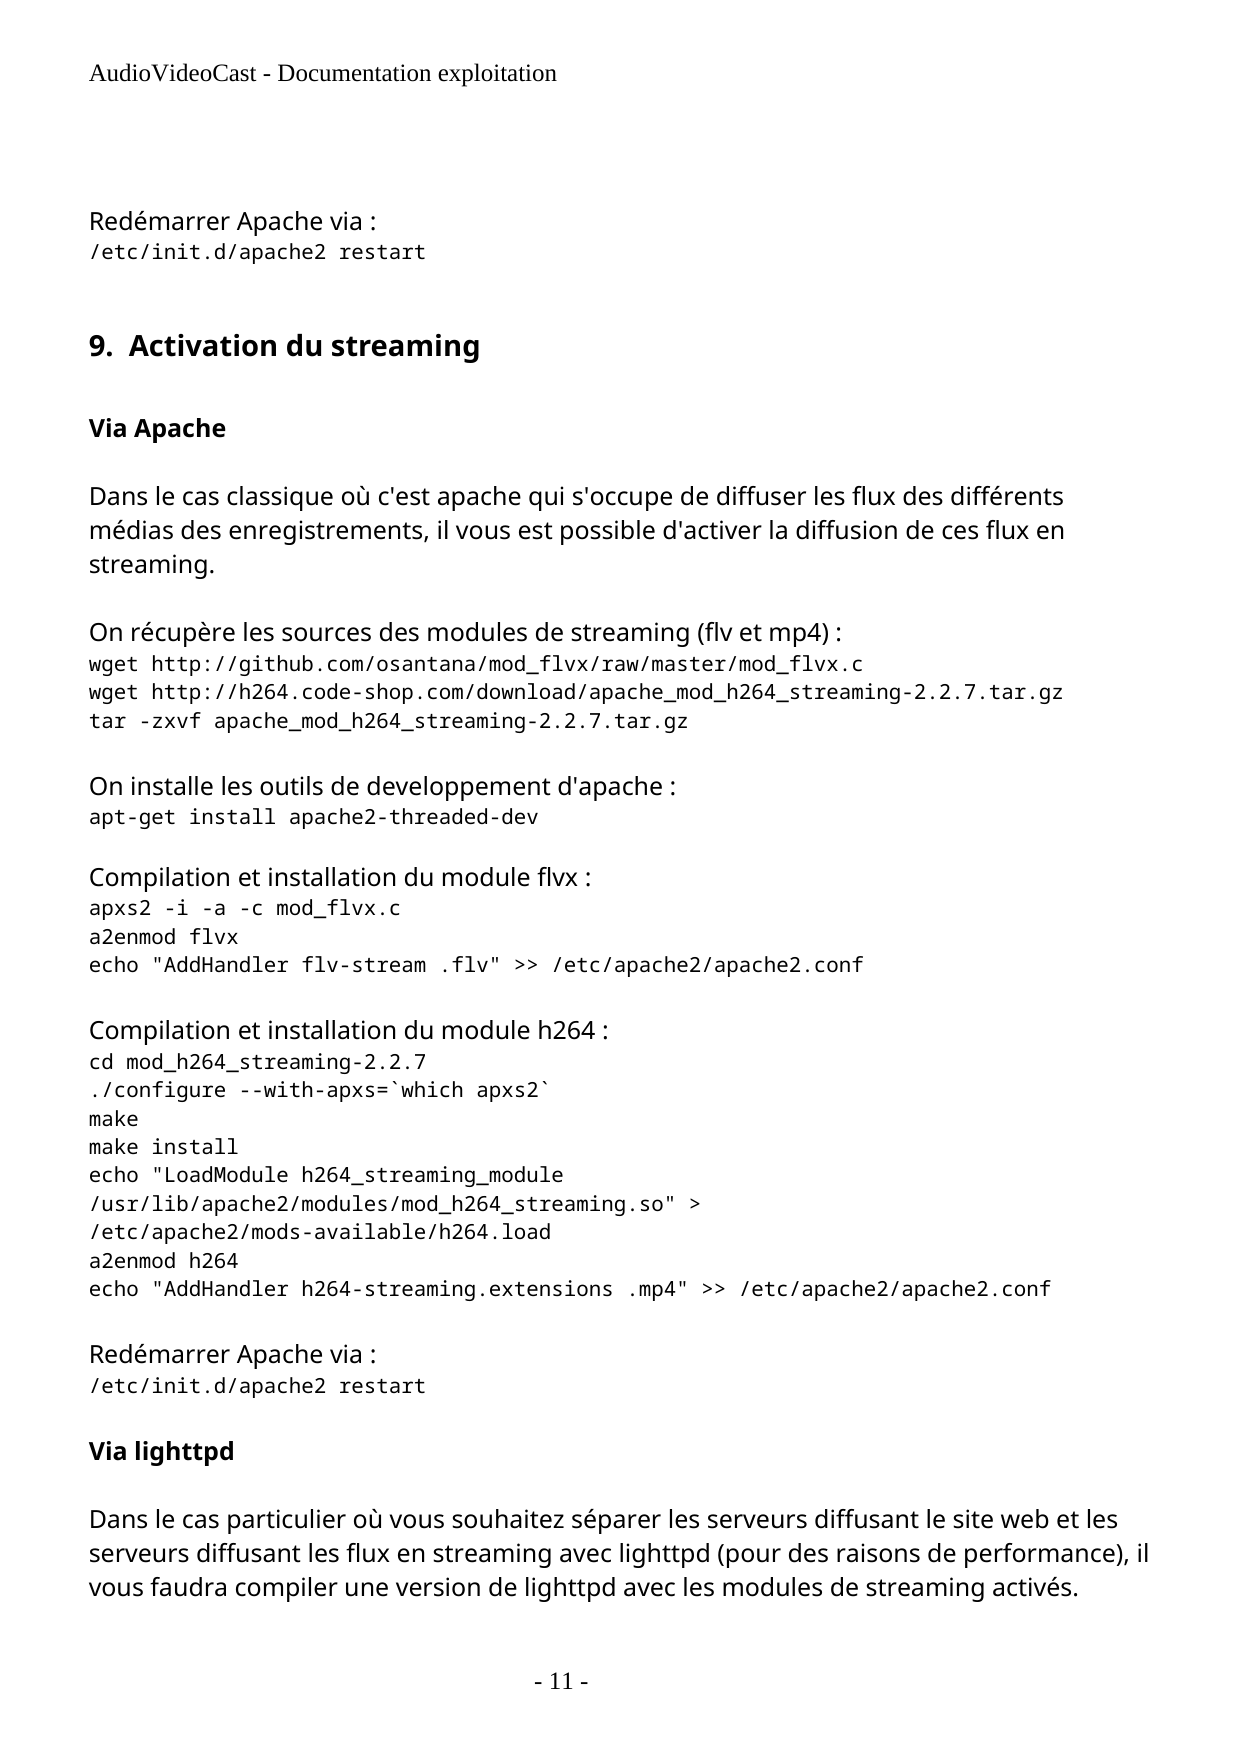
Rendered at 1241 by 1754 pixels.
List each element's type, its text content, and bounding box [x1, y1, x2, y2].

text a2enmod flvx [88, 922, 1152, 950]
text Via lighttpd [88, 1433, 1152, 1467]
text /etc/init.d/apache2 restart [88, 237, 1152, 266]
subtitle 9. Activation du streaming [88, 325, 1152, 365]
text echo "AddHandler flv-stream .flv" >> /etc/apache2/apache2.conf [88, 950, 1152, 979]
text On installe les outils de developpement d'apache : [88, 768, 1152, 802]
text echo "AddHandler h264-streaming.extensions .mp4" >> /etc/apache2/apache2.conf [88, 1274, 1152, 1303]
text On récupère les sources des modules de streaming (flv et mp4) : [88, 615, 1152, 649]
text apt-get install apache2-threaded-dev [88, 802, 1152, 831]
text Dans le cas classique où c'est apache qui s'occupe de diffuser les flux des différents médias des enregistrements, il vous est possible d'activer la diffusion de ces flux en streaming. [88, 479, 1152, 581]
text wget http://github.com/osantana/mod_flvx/raw/master/mod_flvx.c [88, 649, 1152, 677]
text Dans le cas particulier où vous souhaitez séparer les serveurs diffusant le site web et les serveurs diffusant les flux en streaming avec lighttpd (pour des raisons de performance), il vous faudra compiler une version de lighttpd avec les modules de streaming activés. [88, 1502, 1152, 1604]
text make [88, 1104, 1152, 1132]
text cd mod_h264_streaming-2.2.7 [88, 1047, 1152, 1075]
text echo "LoadModule h264_streaming_module /usr/lib/apache2/modules/mod_h264_streaming.so" > /etc/apache2/mods-available/h264.load [88, 1161, 1152, 1246]
text Compilation et installation du module h264 : [88, 1013, 1152, 1047]
text Compilation et installation du module flvx : [88, 859, 1152, 893]
text Redémarrer Apache via : [88, 203, 1152, 237]
text wget http://h264.code-shop.com/download/apache_mod_h264_streaming-2.2.7.tar.gz [88, 677, 1152, 706]
text make install [88, 1132, 1152, 1161]
text tar -zxvf apache_mod_h264_streaming-2.2.7.tar.gz [88, 706, 1152, 734]
text Via Apache [88, 411, 1152, 445]
text a2enmod h264 [88, 1246, 1152, 1274]
text ./configure --with-apxs=`which apxs2` [88, 1075, 1152, 1104]
text apxs2 -i -a -c mod_flvx.c [88, 893, 1152, 922]
text /etc/init.d/apache2 restart [88, 1371, 1152, 1399]
text Redémarrer Apache via : [88, 1337, 1152, 1371]
